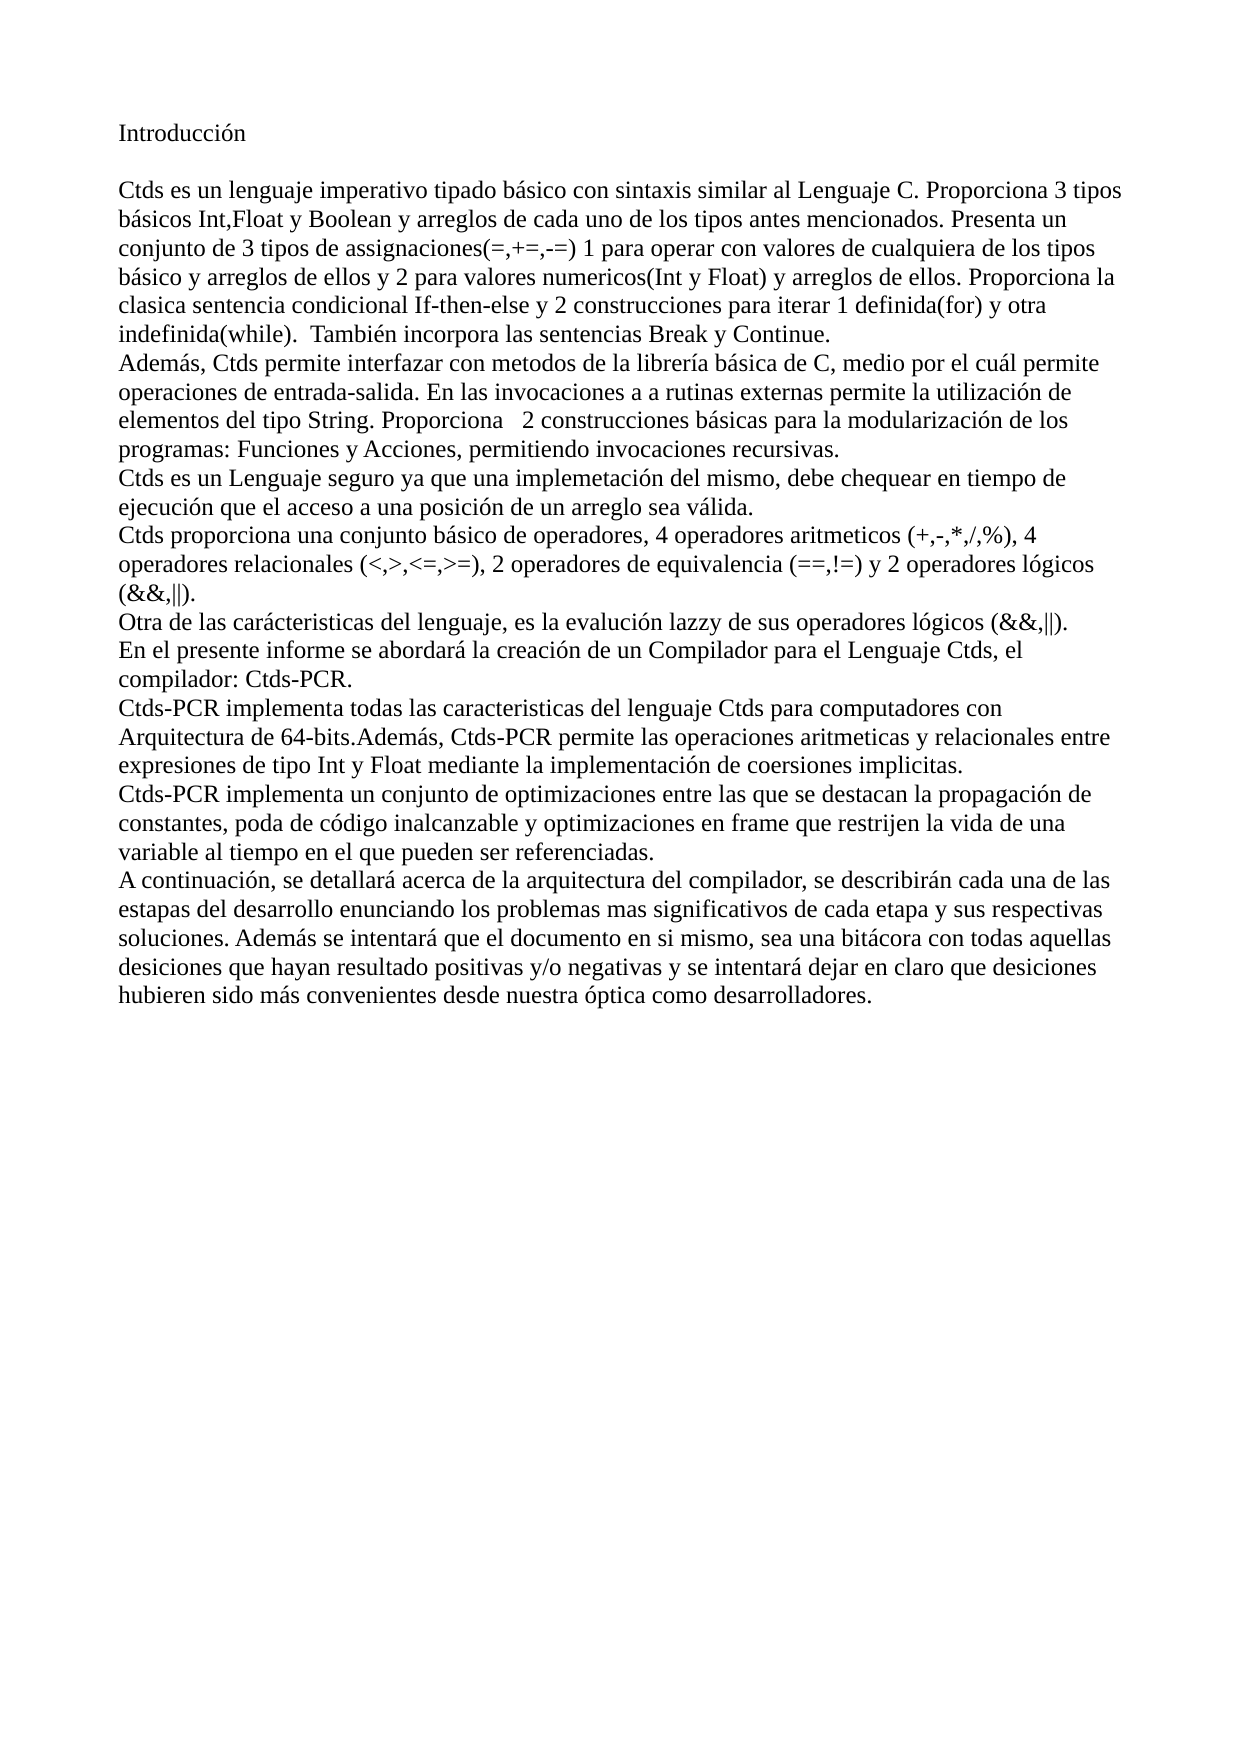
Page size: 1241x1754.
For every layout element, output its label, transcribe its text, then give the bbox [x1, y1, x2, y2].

text Introducción [118, 118, 1122, 147]
text A continuación, se detallará acerca de la arquitectura del compilador, se describirán cada una de las estapas del desarrollo enunciando los problemas mas significativos de cada etapa y sus respectivas soluciones. Además se intentará que el documento en si mismo, sea una bitácora con todas aquellas desiciones que hayan resultado positivas y/o negativas y se intentará dejar en claro que desiciones hubieren sido más convenientes desde nuestra óptica como desarrolladores. [118, 866, 1122, 1009]
text Ctds es un Lenguaje seguro ya que una implemetación del mismo, debe chequear en tiempo de ejecución que el acceso a una posición de un arreglo sea válida. [118, 463, 1122, 521]
text Otra de las carácteristicas del lenguaje, es la evalución lazzy de sus operadores lógicos (&&,||). [118, 607, 1122, 636]
text Ctds-PCR implementa un conjunto de optimizaciones entre las que se destacan la propagación de constantes, poda de código inalcanzable y optimizaciones en frame que restrijen la vida de una variable al tiempo en el que pueden ser referenciadas. [118, 779, 1122, 866]
text Ctds es un lenguaje imperativo tipado básico con sintaxis similar al Lenguaje C. Proporciona 3 tipos básicos Int,Float y Boolean y arreglos de cada uno de los tipos antes mencionados. Presenta un conjunto de 3 tipos de assignaciones(=,+=,-=) 1 para operar con valores de cualquiera de los tipos básico y arreglos de ellos y 2 para valores numericos(Int y Float) y arreglos de ellos. Proporciona la clasica sentencia condicional If-then-else y 2 construcciones para iterar 1 definida(for) y otra indefinida(while). También incorpora las sentencias Break y Continue. [118, 176, 1122, 348]
text Ctds-PCR implementa todas las caracteristicas del lenguaje Ctds para computadores con Arquitectura de 64-bits.Además, Ctds-PCR permite las operaciones aritmeticas y relacionales entre expresiones de tipo Int y Float mediante la implementación de coersiones implicitas. [118, 693, 1122, 779]
text Además, Ctds permite interfazar con metodos de la librería básica de C, medio por el cuál permite operaciones de entrada-salida. En las invocaciones a a rutinas externas permite la utilización de elementos del tipo String. Proporciona 2 construcciones básicas para la modularización de los programas: Funciones y Acciones, permitiendo invocaciones recursivas. [118, 348, 1122, 463]
text En el presente informe se abordará la creación de un Compilador para el Lenguaje Ctds, el compilador: Ctds-PCR. [118, 636, 1122, 693]
text Ctds proporciona una conjunto básico de operadores, 4 operadores aritmeticos (+,-,*,/,%), 4 operadores relacionales (<,>,<=,>=), 2 operadores de equivalencia (==,!=) y 2 operadores lógicos (&&,||). [118, 521, 1122, 607]
